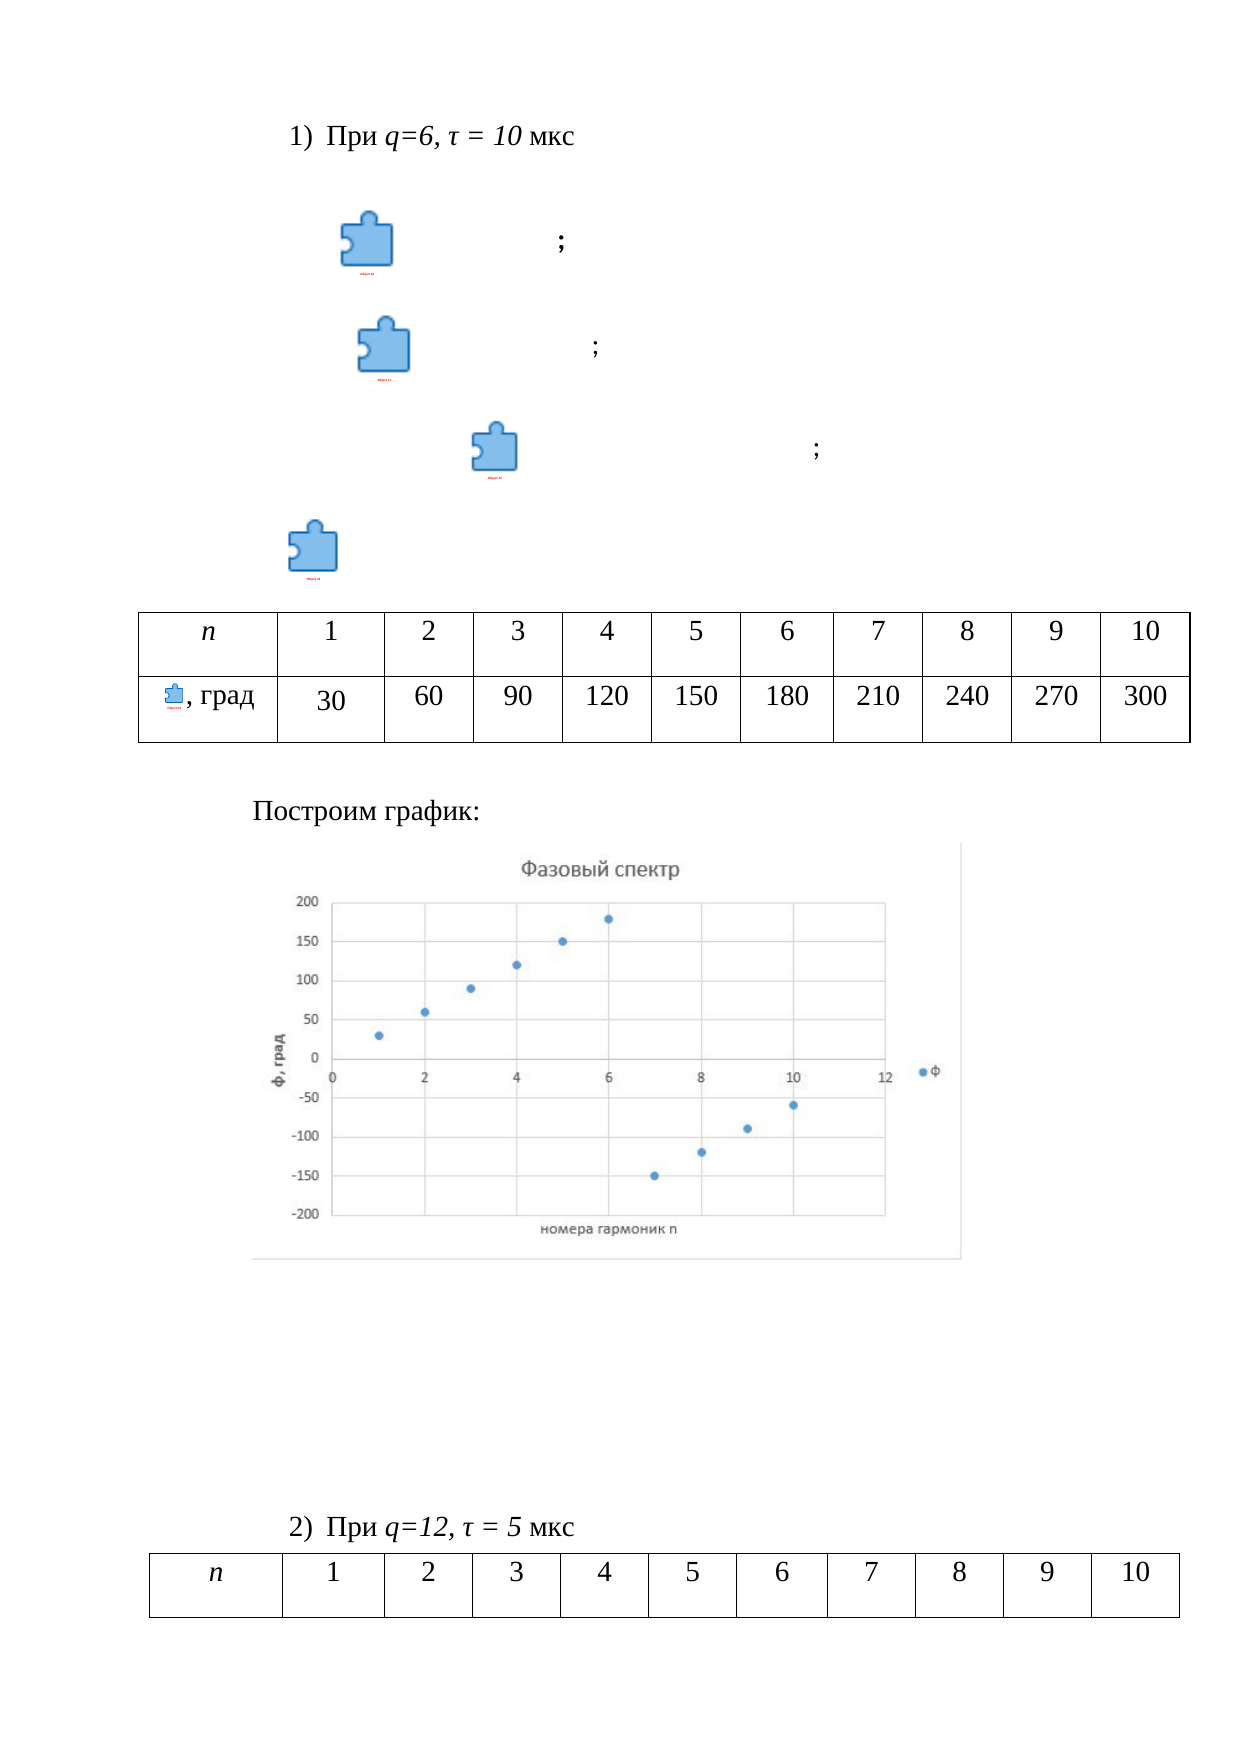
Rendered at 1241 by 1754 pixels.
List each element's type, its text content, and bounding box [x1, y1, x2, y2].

table_cell 150 [652, 677, 740, 742]
table_cell 210 [834, 677, 922, 742]
table_header 10 [1092, 1554, 1179, 1617]
table_cell 90 [474, 677, 562, 742]
table_header 8 [916, 1554, 1003, 1617]
table_header 4 [561, 1554, 648, 1617]
table_header 3 [474, 613, 562, 676]
table_cell , град [139, 677, 277, 742]
table_header 10 [1101, 613, 1189, 676]
table_header 9 [1004, 1554, 1091, 1617]
table_header 5 [649, 1554, 736, 1617]
text ; [177, 417, 1152, 480]
table_header 4 [563, 613, 651, 676]
list При q=6, τ = 10 мкс [288, 118, 1152, 152]
table_header 3 [473, 1554, 560, 1617]
list Построим график: [252, 793, 1152, 826]
table_header 8 [923, 613, 1011, 676]
table_header 7 [828, 1554, 915, 1617]
table_cell 240 [923, 677, 1011, 742]
table_cell 300 [1101, 677, 1189, 742]
table_header n [150, 1554, 282, 1617]
table_header 2 [385, 1554, 472, 1617]
table_cell 120 [563, 677, 651, 742]
table_header n [139, 613, 277, 676]
table_header 1 [283, 1554, 384, 1617]
table_cell 30 [278, 677, 384, 742]
table_header 7 [834, 613, 922, 676]
text ; [177, 205, 1152, 276]
table_cell 270 [1012, 677, 1100, 742]
text ; [177, 311, 1152, 382]
table_header 9 [1012, 613, 1100, 676]
list При q=12, τ = 5 мкс [288, 1509, 1152, 1543]
table_cell 180 [741, 677, 833, 742]
table_cell 60 [385, 677, 473, 742]
table_header 5 [652, 613, 740, 676]
table_header 6 [741, 613, 833, 676]
table_header 2 [385, 613, 473, 676]
picture [252, 843, 963, 1261]
table_header 1 [278, 613, 384, 676]
table_header 6 [737, 1554, 827, 1617]
